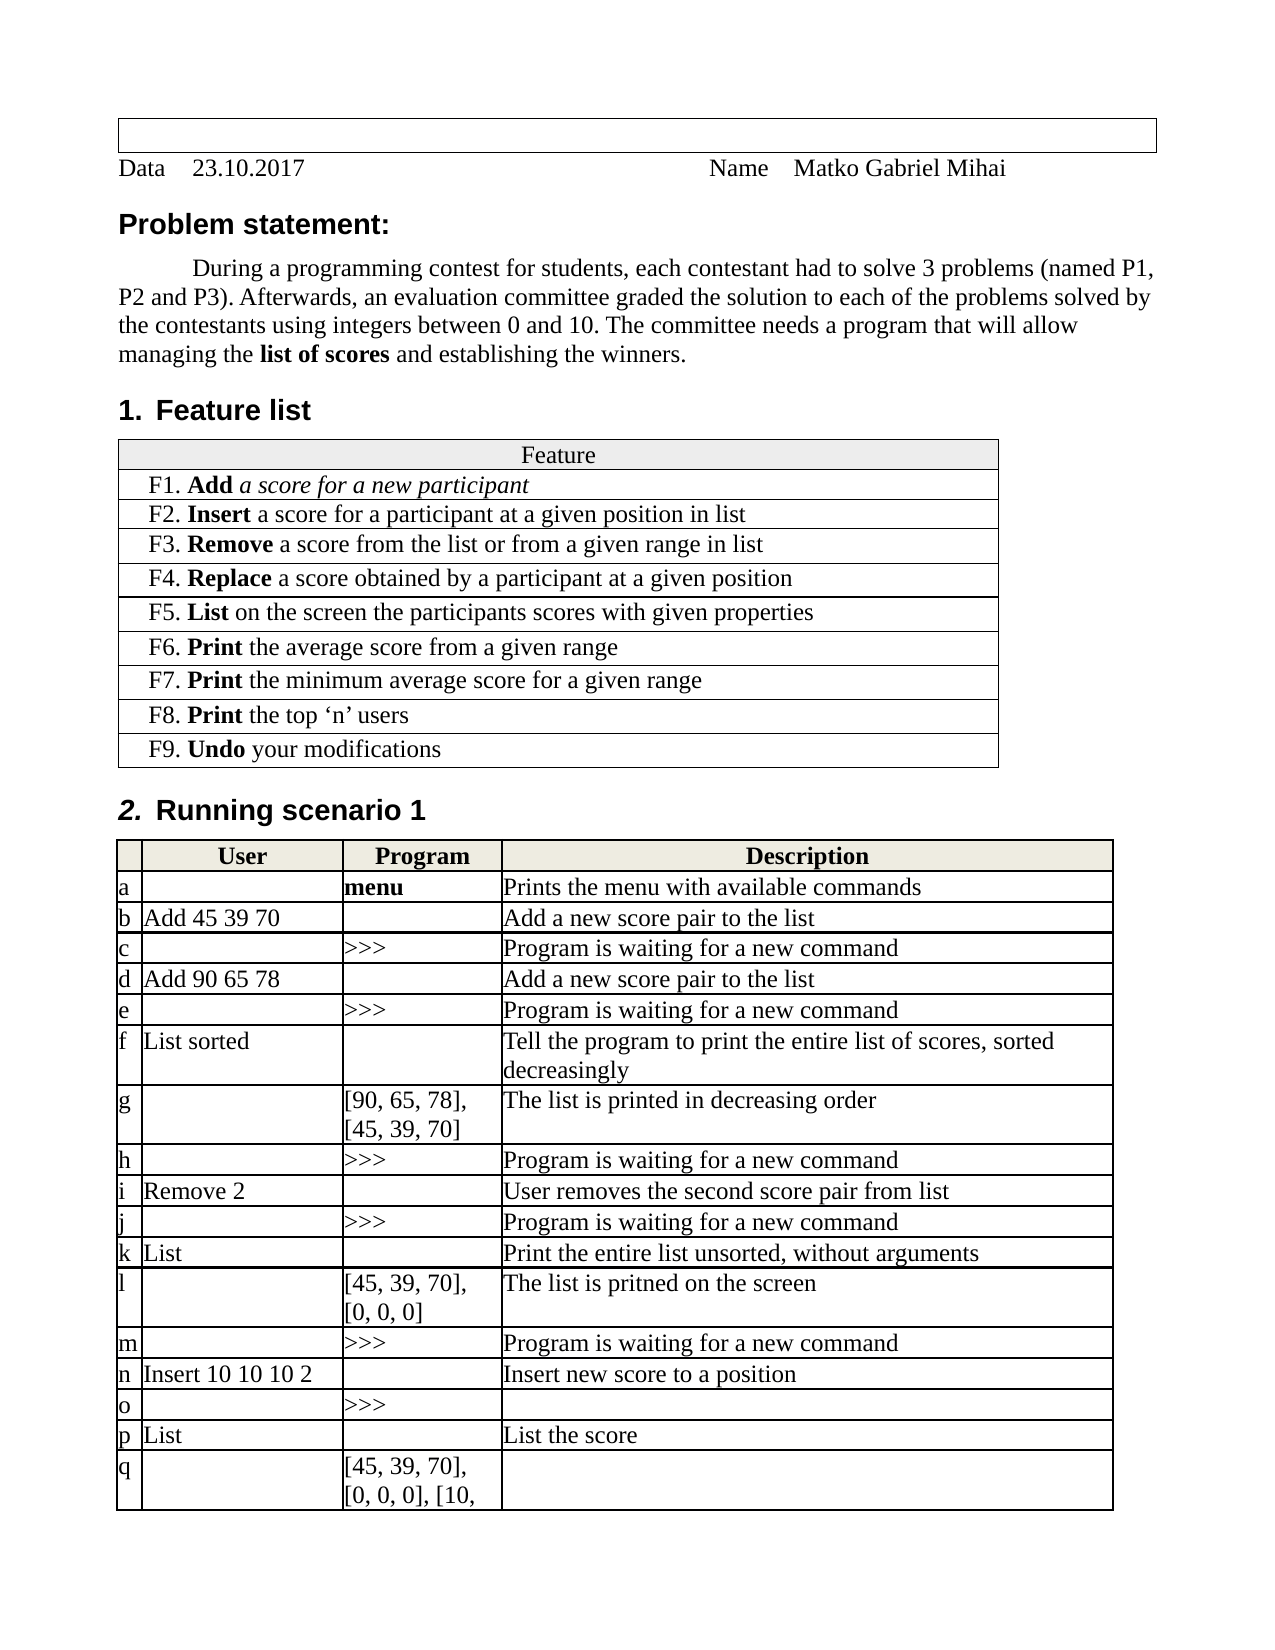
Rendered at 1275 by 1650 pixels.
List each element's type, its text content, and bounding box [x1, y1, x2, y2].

table_cell a [118, 872, 141, 901]
table_cell [143, 1145, 342, 1174]
table_cell [143, 1390, 342, 1418]
table_cell d [118, 964, 141, 993]
table_cell Print the entire list unsorted, without arguments [503, 1238, 1112, 1266]
table_cell [143, 1451, 342, 1509]
table_cell [143, 872, 342, 901]
table_cell The list is printed in decreasing order [503, 1086, 1112, 1143]
subtitle Running scenario 1 [118, 793, 1157, 826]
table_cell [503, 1451, 1112, 1509]
table_cell [344, 1026, 501, 1083]
table_cell List [143, 1421, 342, 1449]
table_cell e [118, 995, 141, 1024]
table_cell List the score [503, 1421, 1112, 1449]
table_cell [344, 1238, 501, 1266]
text the contestants using integers between 0 and 10. The committee needs a program that will allow [118, 310, 1157, 339]
table_cell F8. Print the top ‘n’ users [119, 700, 998, 733]
table_cell Program is waiting for a new command [503, 1328, 1112, 1357]
table_cell [90, 65, 78], [45, 39, 70] [344, 1086, 501, 1143]
table_cell F9. Undo your modifications [119, 734, 998, 767]
table_cell Add 45 39 70 [143, 903, 342, 931]
table_header Program [344, 841, 501, 870]
table_cell Program is waiting for a new command [503, 1145, 1112, 1174]
table_cell F3. Remove a score from the list or from a given range in list [119, 529, 998, 562]
table_cell Add a new score pair to the list [503, 903, 1112, 931]
table_cell [344, 1176, 501, 1205]
table_cell >>> [344, 1328, 501, 1357]
table_cell Add a new score pair to the list [503, 964, 1112, 993]
table_cell g [118, 1086, 141, 1143]
table_cell Program is waiting for a new command [503, 995, 1112, 1024]
table_cell Tell the program to print the entire list of scores, sorted decreasingly [503, 1026, 1112, 1083]
table_cell [344, 964, 501, 993]
table_cell Prints the menu with available commands [503, 872, 1112, 901]
table_cell n [118, 1359, 141, 1388]
table_cell h [118, 1145, 141, 1174]
table_cell [503, 1390, 1112, 1418]
table_cell i [118, 1176, 141, 1205]
table_cell [143, 934, 342, 962]
subtitle Problem statement: [118, 207, 1157, 240]
table_cell o [118, 1390, 141, 1418]
table_cell F2. Insert a score for a participant at a given position in list [119, 500, 998, 528]
table_cell Insert new score to a position [503, 1359, 1112, 1388]
table_cell m [118, 1328, 141, 1357]
text During a programming contest for students, each contestant had to solve 3 problems (named P1, P2 and P3). Afterwards, an evaluation committee graded the solution to each of the problems solved by [118, 253, 1157, 310]
table_cell [45, 39, 70], [0, 0, 0], [10, [344, 1451, 501, 1509]
table_cell c [118, 934, 141, 962]
table_cell The list is pritned on the screen [503, 1269, 1112, 1326]
table_cell [344, 903, 501, 931]
table_cell Program is waiting for a new command [503, 1207, 1112, 1236]
table_cell >>> [344, 995, 501, 1024]
table_cell Insert 10 10 10 2 [143, 1359, 342, 1388]
table_cell F7. Print the minimum average score for a given range [119, 666, 998, 699]
subtitle Feature list [118, 393, 1157, 426]
table_cell >>> [344, 1207, 501, 1236]
table_cell q [118, 1451, 141, 1509]
table_cell F1. Add a score for a new participant [119, 470, 998, 498]
table_cell [143, 1086, 342, 1143]
table_cell Add 90 65 78 [143, 964, 342, 993]
table_cell [45, 39, 70], [0, 0, 0] [344, 1269, 501, 1326]
table_cell Remove 2 [143, 1176, 342, 1205]
table_cell [143, 995, 342, 1024]
table_cell F6. Print the average score from a given range [119, 632, 998, 664]
table_cell List sorted [143, 1026, 342, 1083]
table_cell User removes the second score pair from list [503, 1176, 1112, 1205]
table_cell [344, 1421, 501, 1449]
table_header Description [503, 841, 1112, 870]
text Data 23.10.2017 Name Matko Gabriel Mihai [118, 153, 1157, 182]
table_cell >>> [344, 934, 501, 962]
table_cell [143, 1207, 342, 1236]
table_cell b [118, 903, 141, 931]
table_cell j [118, 1207, 141, 1236]
table_cell [143, 1328, 342, 1357]
table_cell [344, 1359, 501, 1388]
table_cell F5. List on the screen the participants scores with given properties [119, 598, 998, 631]
table_cell p [118, 1421, 141, 1449]
table_cell F4. Replace a score obtained by a participant at a given position [119, 564, 998, 596]
table_header Feature [119, 440, 998, 469]
table_cell k [118, 1238, 141, 1266]
table_cell >>> [344, 1145, 501, 1174]
table_cell l [118, 1269, 141, 1326]
table_cell menu [344, 872, 501, 901]
table_cell List [143, 1238, 342, 1266]
table_cell Program is waiting for a new command [503, 934, 1112, 962]
table_header User [143, 841, 342, 870]
table_header [118, 841, 141, 870]
text managing the list of scores and establishing the winners. [118, 339, 1157, 368]
table_cell f [118, 1026, 141, 1083]
table_cell >>> [344, 1390, 501, 1418]
table_cell [143, 1269, 342, 1326]
